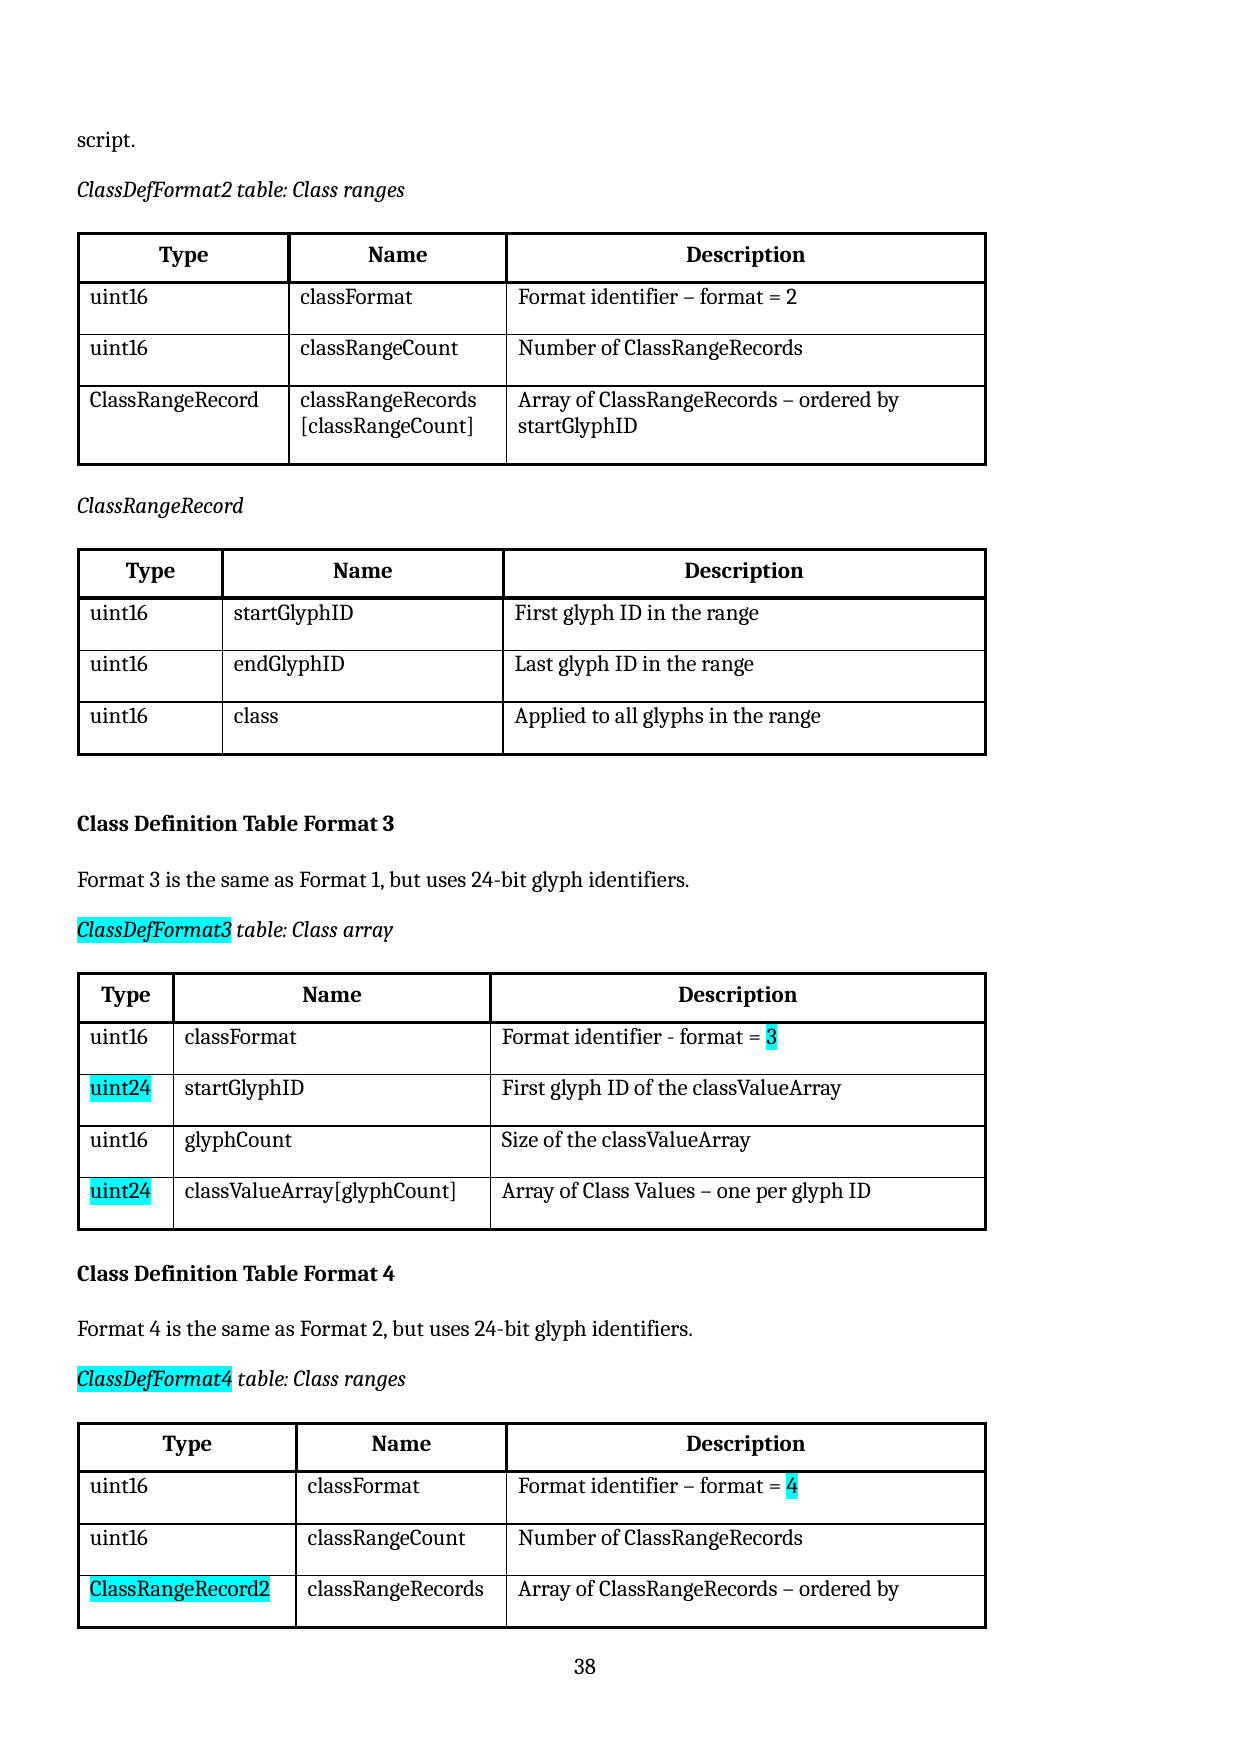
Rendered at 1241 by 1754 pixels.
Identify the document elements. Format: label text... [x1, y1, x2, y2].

table_cell classValueArray[glyphCount] [174, 1178, 490, 1228]
table_cell classFormat [290, 284, 506, 334]
table_header Description [505, 551, 984, 596]
table_cell uint16 [80, 284, 288, 334]
table_header Name [291, 235, 505, 281]
table_cell glyphCount [174, 1127, 490, 1177]
table_cell Format identifier - format = 3 [491, 1024, 984, 1074]
table_cell uint16 [80, 600, 222, 649]
table_header Description [508, 1425, 984, 1470]
table_cell Format identifier – format = 4 [507, 1473, 984, 1523]
text ClassDefFormat4 table: Class ranges [77, 1366, 1093, 1392]
table_cell endGlyphID [223, 651, 502, 701]
table_cell uint16 [80, 335, 288, 385]
table_cell Array of Class Values – one per glyph ID [491, 1178, 984, 1228]
table_cell classFormat [297, 1473, 506, 1523]
table_header Type [80, 975, 172, 1021]
table_cell Number of ClassRangeRecords [507, 335, 984, 385]
table_cell ClassRangeRecord2 [80, 1576, 295, 1626]
table_cell startGlyphID [174, 1075, 490, 1125]
table_cell classRangeRecords [297, 1576, 506, 1626]
table_header Type [80, 551, 221, 596]
table_header Name [298, 1425, 505, 1470]
table_cell Array of ClassRangeRecords – ordered by [507, 1576, 984, 1626]
table_cell classRangeCount [297, 1525, 506, 1574]
table_cell uint24 [80, 1075, 173, 1125]
table_cell uint16 [80, 1127, 173, 1177]
text Format 4 is the same as Format 2, but uses 24-bit glyph identifiers. [77, 1316, 1093, 1342]
table_cell uint16 [80, 651, 222, 701]
table_header Name [175, 975, 489, 1021]
text script. [77, 127, 1093, 153]
table_header Name [224, 551, 502, 596]
table_cell classRangeCount [290, 335, 506, 385]
table_cell classRangeRecords [classRangeCount] [290, 387, 506, 463]
text ClassDefFormat2 table: Class ranges [77, 177, 1093, 203]
table_header Type [80, 235, 287, 281]
table_cell uint24 [80, 1178, 173, 1228]
table_cell Size of the classValueArray [491, 1127, 984, 1177]
text ClassRangeRecord [77, 466, 1093, 519]
table_cell startGlyphID [223, 600, 502, 649]
table_cell Format identifier – format = 2 [507, 284, 984, 334]
table_cell Last glyph ID in the range [504, 651, 984, 701]
table_cell First glyph ID in the range [504, 600, 984, 649]
table_cell Applied to all glyphs in the range [504, 703, 984, 753]
table_cell classFormat [174, 1024, 490, 1074]
table_cell Number of ClassRangeRecords [507, 1525, 984, 1574]
table_cell uint16 [80, 1473, 295, 1523]
table_cell uint16 [80, 703, 222, 753]
table_cell class [223, 703, 502, 753]
table_header Type [80, 1425, 295, 1470]
text Format 3 is the same as Format 1, but uses 24-bit glyph identifiers. [77, 867, 1093, 893]
table_cell Array of ClassRangeRecords – ordered by startGlyphID [507, 387, 984, 463]
table_cell uint16 [80, 1024, 173, 1074]
table_cell uint16 [80, 1525, 295, 1574]
text Class Definition Table Format 4 [77, 1261, 1093, 1287]
table_cell First glyph ID of the classValueArray [491, 1075, 984, 1125]
table_header Description [492, 975, 984, 1021]
table_cell ClassRangeRecord [80, 387, 288, 463]
table_header Description [508, 235, 984, 281]
text ClassDefFormat3 table: Class array [77, 917, 1093, 943]
text Class Definition Table Format 3 [77, 811, 1093, 838]
